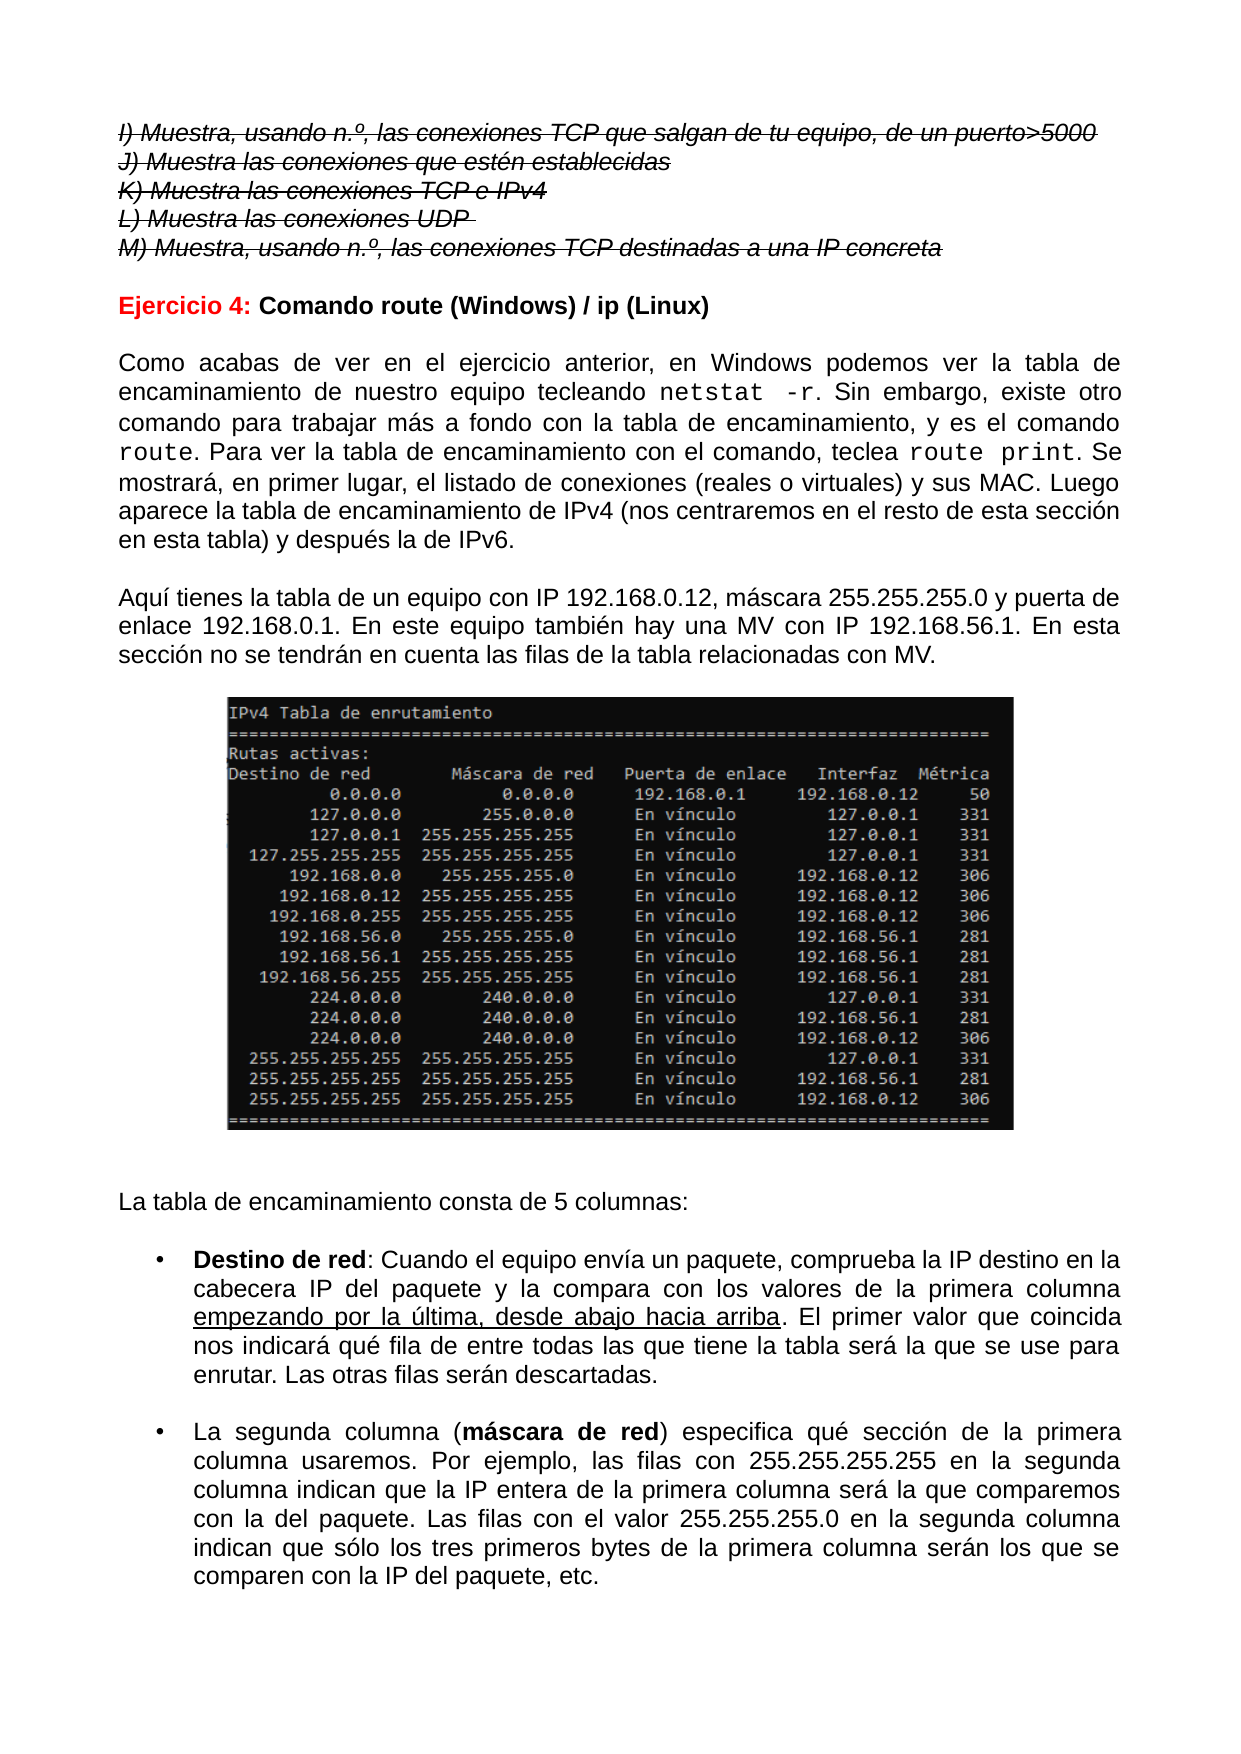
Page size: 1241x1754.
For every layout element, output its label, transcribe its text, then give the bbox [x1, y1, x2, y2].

picture [226, 697, 1014, 1130]
text Aquí tienes la tabla de un equipo con IP 192.168.0.12, máscara 255.255.255.0 y puerta de enlace 192.168.0.1. En este equipo también hay una MV con IP 192.168.56.1. En esta sección no se tendrán en cuenta las filas de la tabla relacionadas con MV. [118, 582, 1122, 669]
text J) Muestra las conexiones que estén establecidas [118, 147, 1122, 176]
text Como acabas de ver en el ejercicio anterior, en Windows podemos ver la tabla de encaminamiento de nuestro equipo tecleando netstat -r. Sin embargo, existe otro comando para trabajar más a fondo con la tabla de encaminamiento, y es el comando route. Para ver la tabla de encaminamiento con el comando, teclea route print. Se mostrará, en primer lugar, el listado de conexiones (reales o virtuales) y sus MAC. Luego aparece la tabla de encaminamiento de IPv4 (nos centraremos en el resto de esta sección en esta tabla) y después la de IPv6. [118, 348, 1122, 554]
list La segunda columna (máscara de red) especifica qué sección de la primera columna usaremos. Por ejemplo, las filas con 255.255.255.255 en la segunda columna indican que la IP entera de la primera columna será la que comparemos con la del paquete. Las filas con el valor 255.255.255.0 en la segunda columna indican que sólo los tres primeros bytes de la primera columna serán los que se comparen con la IP del paquete, etc. [156, 1417, 1122, 1590]
text La tabla de encaminamiento consta de 5 columnas: [118, 1187, 1122, 1216]
text L) Muestra las conexiones UDP [118, 204, 1122, 233]
text M) Muestra, usando n.º, las conexiones TCP destinadas a una IP concreta [118, 233, 1122, 262]
list Destino de red: Cuando el equipo envía un paquete, comprueba la IP destino en la cabecera IP del paquete y la compara con los valores de la primera columna empezando por la última, desde abajo hacia arriba. El primer valor que coincida nos indicará qué fila de entre todas las que tiene la tabla será la que se use para enrutar. Las otras filas serán descartadas. [156, 1245, 1122, 1389]
text I) Muestra, usando n.º, las conexiones TCP que salgan de tu equipo, de un puerto>5000 [118, 118, 1122, 147]
text K) Muestra las conexiones TCP e IPv4 [118, 176, 1122, 204]
text Ejercicio 4: Comando route (Windows) / ip (Linux) [118, 291, 1122, 319]
